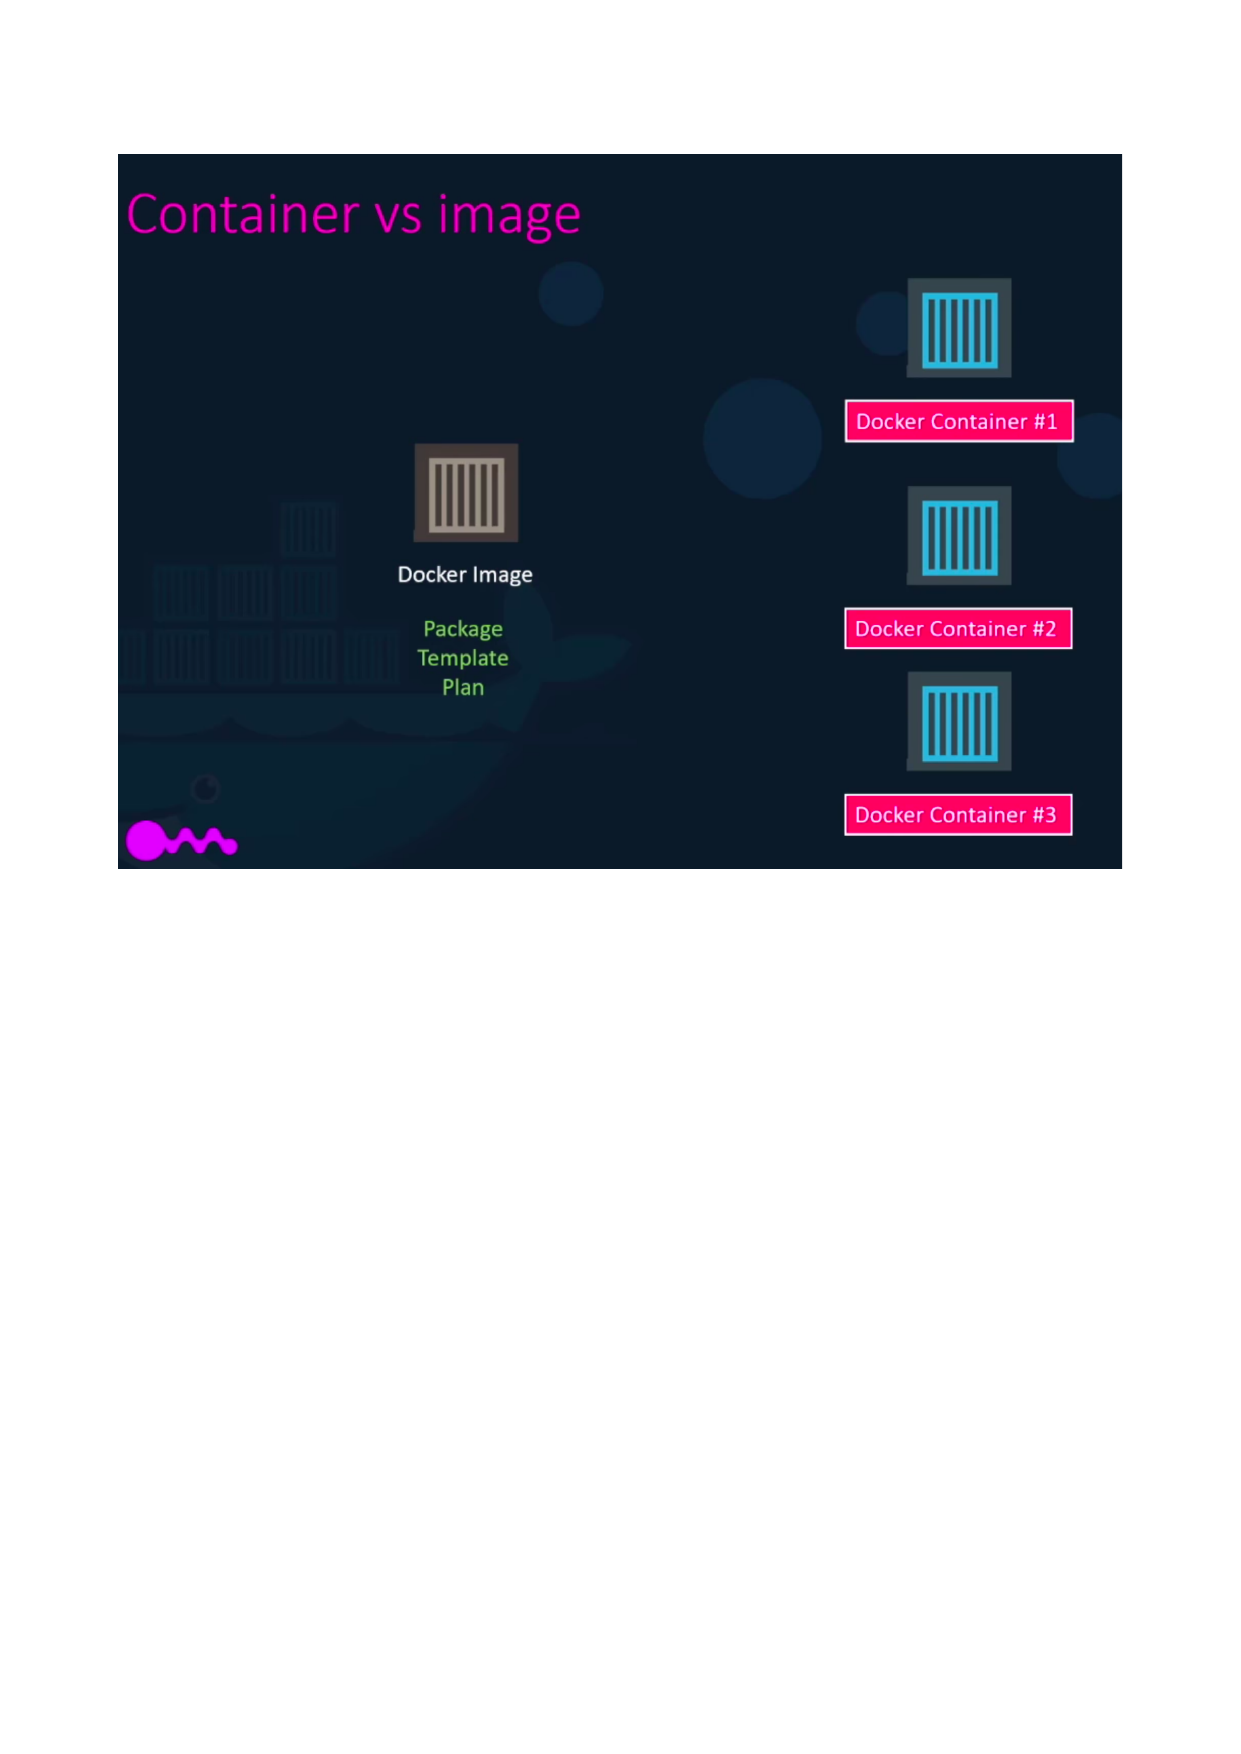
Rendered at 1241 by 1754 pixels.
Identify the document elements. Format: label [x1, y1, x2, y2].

picture [118, 154, 1123, 869]
